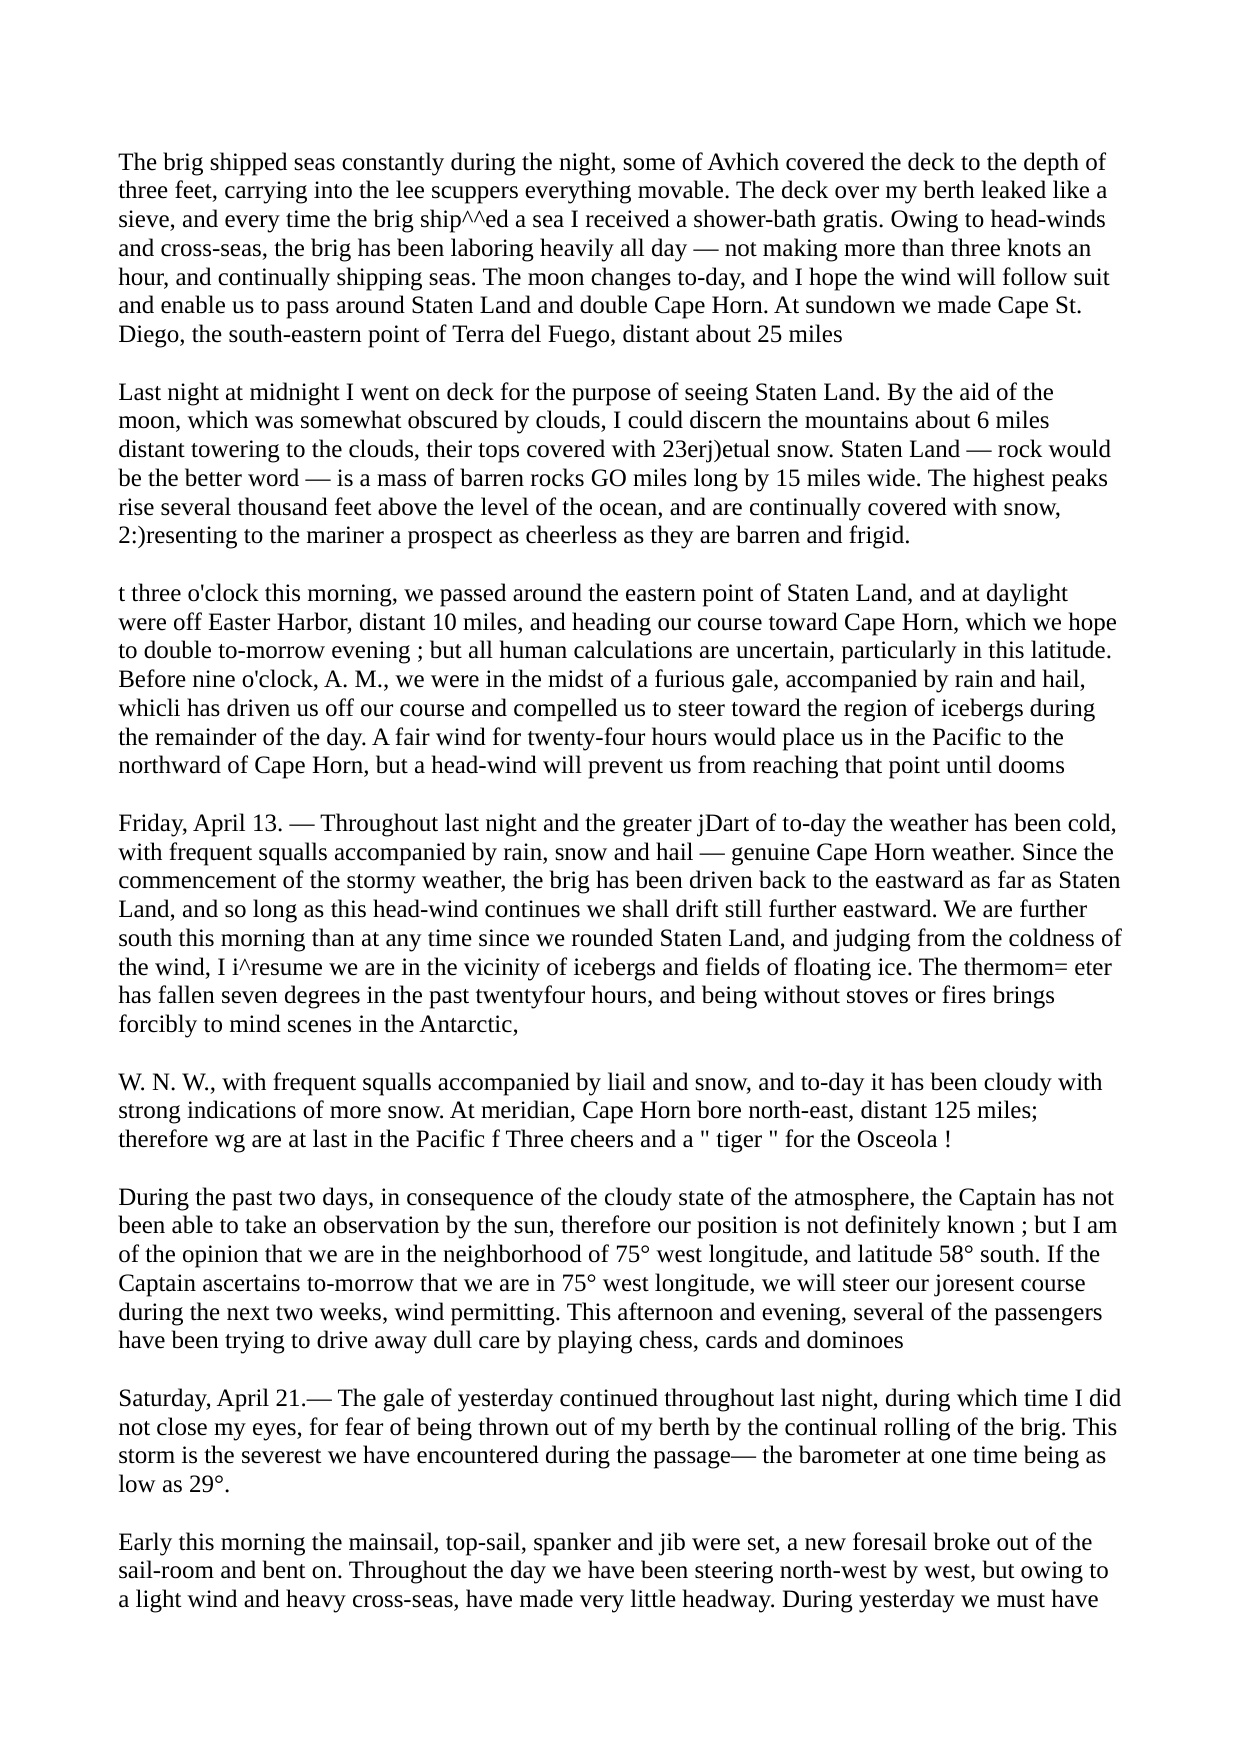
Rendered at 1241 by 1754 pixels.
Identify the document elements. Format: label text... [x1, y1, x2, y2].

text t three o'clock this morning, we passed around the eastern point of Staten Land, and at daylight were off Easter Harbor, distant 10 miles, and heading our course toward Cape Horn, which we hope to double to-morrow evening ; but all human calculations are uncertain, particularly in this latitude. Before nine o'clock, A. M., we were in the midst of a furious gale, accompanied by rain and hail, whicli has driven us off our course and compelled us to steer toward the region of icebergs during the remainder of the day. A fair wind for twenty-four hours would place us in the Pacific to the northward of Cape Horn, but a head-wind will prevent us from reaching that point until dooms [118, 578, 1122, 779]
text Friday, April 13. — Throughout last night and the greater jDart of to-day the weather has been cold, with frequent squalls accompanied by rain, snow and hail — genuine Cape Horn weather. Since the commencement of the stormy weather, the brig has been driven back to the eastward as far as Staten Land, and so long as this head-wind continues we shall drift still further eastward. We are further south this morning than at any time since we rounded Staten Land, and judging from the coldness of the wind, I i^resume we are in the vicinity of icebergs and fields of floating ice. The thermom= eter has fallen seven degrees in the past twentyfour hours, and being without stoves or fires brings forcibly to mind scenes in the Antarctic, [118, 808, 1122, 1038]
text The brig shipped seas constantly during the night, some of Avhich covered the deck to the depth of three feet, carrying into the lee scuppers everything movable. The deck over my berth leaked like a sieve, and every time the brig ship^^ed a sea I received a shower-bath gratis. Owing to head-winds and cross-seas, the brig has been laboring heavily all day — not making more than three knots an hour, and continually shipping seas. The moon changes to-day, and I hope the wind will follow suit and enable us to pass around Staten Land and double Cape Horn. At sundown we made Cape St. Diego, the south-eastern point of Terra del Fuego, distant about 25 miles [118, 147, 1122, 348]
text During the past two days, in consequence of the cloudy state of the atmosphere, the Captain has not been able to take an observation by the sun, therefore our position is not definitely known ; but I am of the opinion that we are in the neighborhood of 75° west longitude, and latitude 58° south. If the Captain ascertains to-morrow that we are in 75° west longitude, we will steer our joresent course during the next two weeks, wind permitting. This afternoon and evening, several of the passengers have been trying to drive away dull care by playing chess, cards and dominoes [118, 1182, 1122, 1354]
text W. N. W., with frequent squalls accompanied by liail and snow, and to-day it has been cloudy with strong indications of more snow. At meridian, Cape Horn bore north-east, distant 125 miles; therefore wg are at last in the Pacific f Three cheers and a " tiger " for the Osceola ! [118, 1067, 1122, 1153]
text Early this morning the mainsail, top-sail, spanker and jib were set, a new foresail broke out of the sail-room and bent on. Throughout the day we have been steering north-west by west, but owing to a light wind and heavy cross-seas, have made very little headway. During yesterday we must have [118, 1527, 1122, 1613]
text Saturday, April 21.— The gale of yesterday continued throughout last night, during which time I did not close my eyes, for fear of being thrown out of my berth by the continual rolling of the brig. This storm is the severest we have encountered during the passage— the barometer at one time being as low as 29°. [118, 1383, 1122, 1498]
text Last night at midnight I went on deck for the purpose of seeing Staten Land. By the aid of the moon, which was somewhat obscured by clouds, I could discern the mountains about 6 miles distant towering to the clouds, their tops covered with 23erj)etual snow. Staten Land — rock would be the better word — is a mass of barren rocks GO miles long by 15 miles wide. The highest peaks rise several thousand feet above the level of the ocean, and are continually covered with snow, 2:)resenting to the mariner a prospect as cheerless as they are barren and frigid. [118, 377, 1122, 549]
